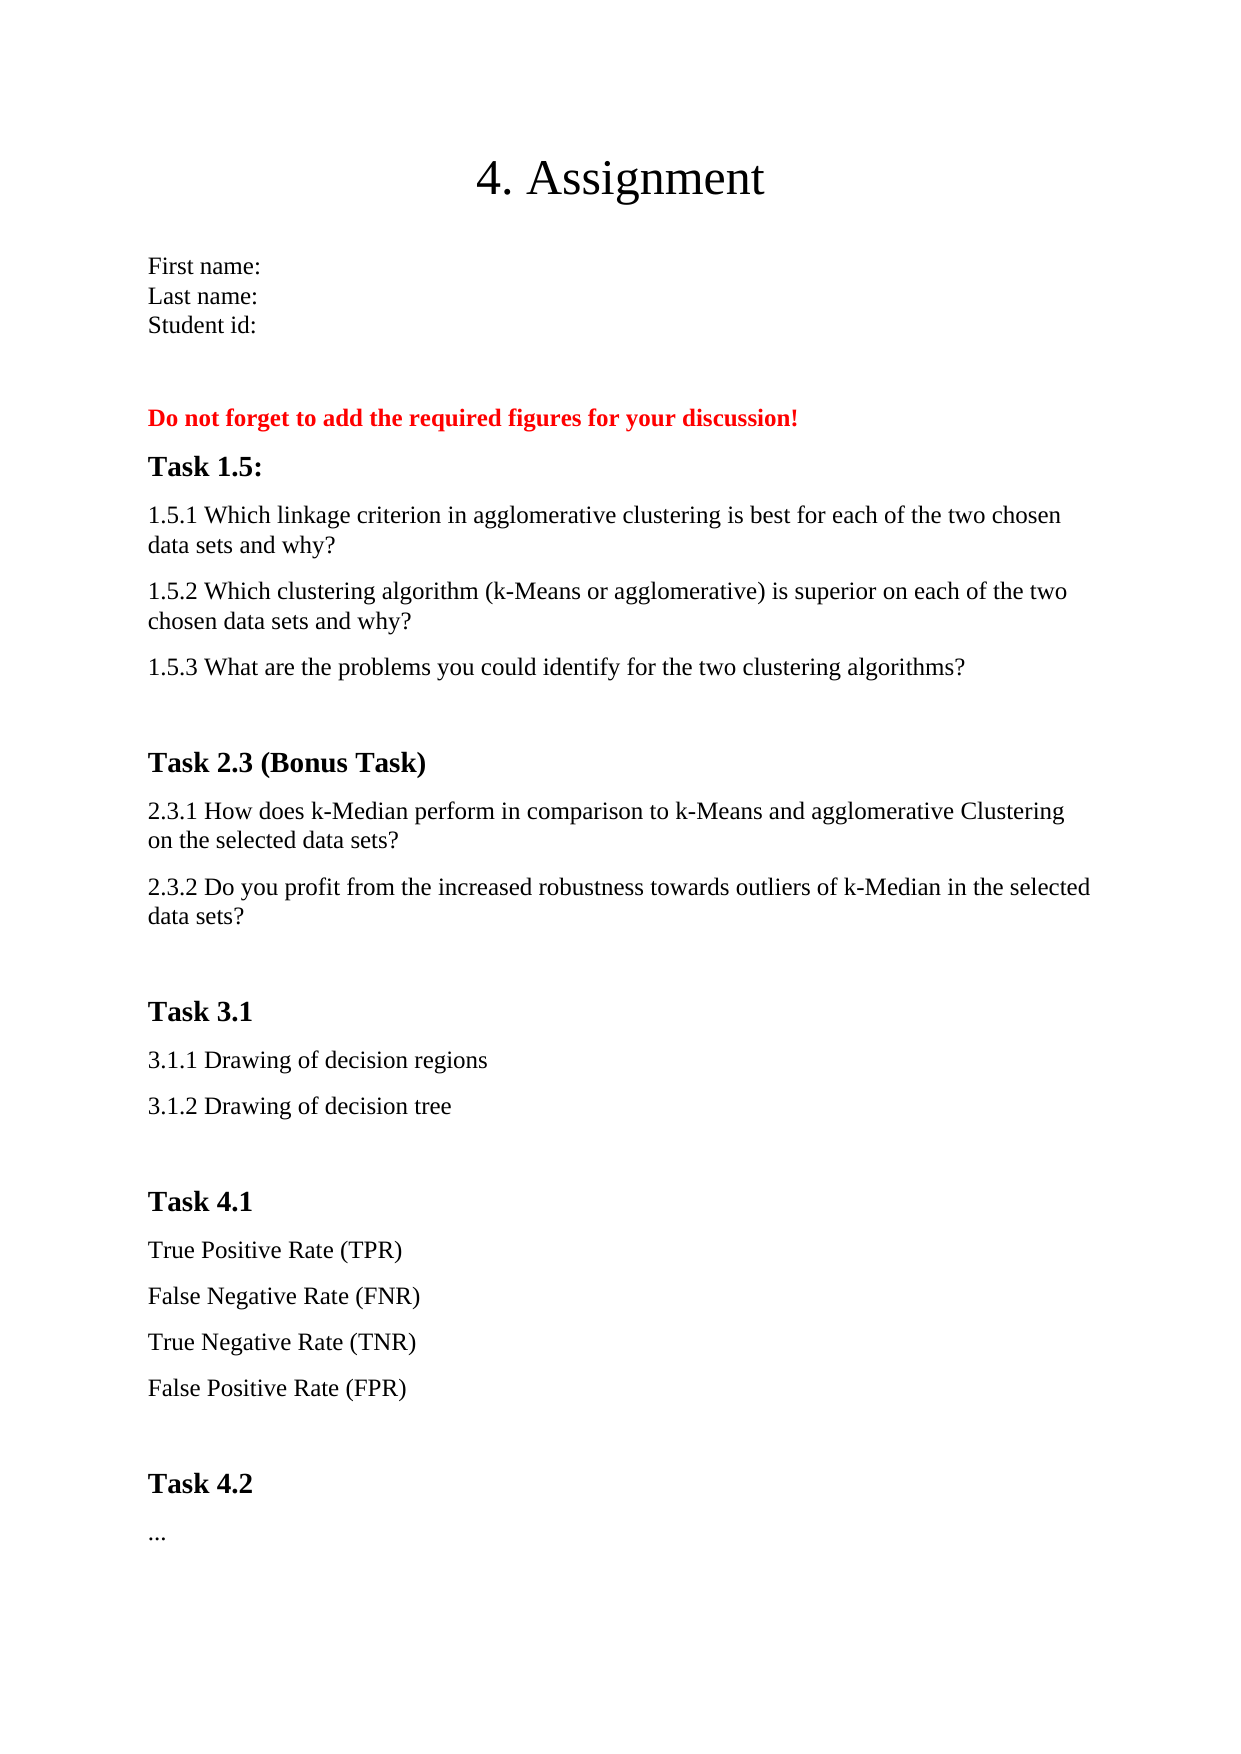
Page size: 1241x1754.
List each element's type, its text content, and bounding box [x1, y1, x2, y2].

text False Negative Rate (FNR) [148, 1281, 1093, 1310]
text First name: Last name: Student id: [148, 251, 1093, 339]
text Task 2.3 (Bonus Task) [148, 745, 1093, 778]
text True Negative Rate (TNR) [148, 1327, 1093, 1356]
text Task 1.5: [148, 449, 1093, 483]
text 4. Assignment [148, 148, 1093, 234]
text Do not forget to add the required figures for your discussion! [148, 403, 1093, 432]
text Task 4.1 [148, 1184, 1093, 1217]
text Task 3.1 [148, 994, 1093, 1027]
text 3.1.2 Drawing of decision tree [148, 1091, 1093, 1120]
text 1.5.3 What are the problems you could identify for the two clustering algorithms? [148, 652, 1093, 681]
text ... [148, 1517, 1093, 1546]
text Task 4.2 [148, 1466, 1093, 1499]
text True Positive Rate (TPR) [148, 1235, 1093, 1263]
text 3.1.1 Drawing of decision regions [148, 1045, 1093, 1074]
text 1.5.1 Which linkage criterion in agglomerative clustering is best for each of the two chosen data sets and why? [148, 501, 1093, 559]
text 2.3.1 How does k-Median perform in comparison to k-Means and agglomerative Clustering on the selected data sets? [148, 796, 1093, 854]
text 2.3.2 Do you profit from the increased robustness towards outliers of k-Median in the selected data sets? [148, 872, 1093, 930]
text False Positive Rate (FPR) [148, 1373, 1093, 1402]
text 1.5.2 Which clustering algorithm (k-Means or agglomerative) is superior on each of the two chosen data sets and why? [148, 576, 1093, 635]
